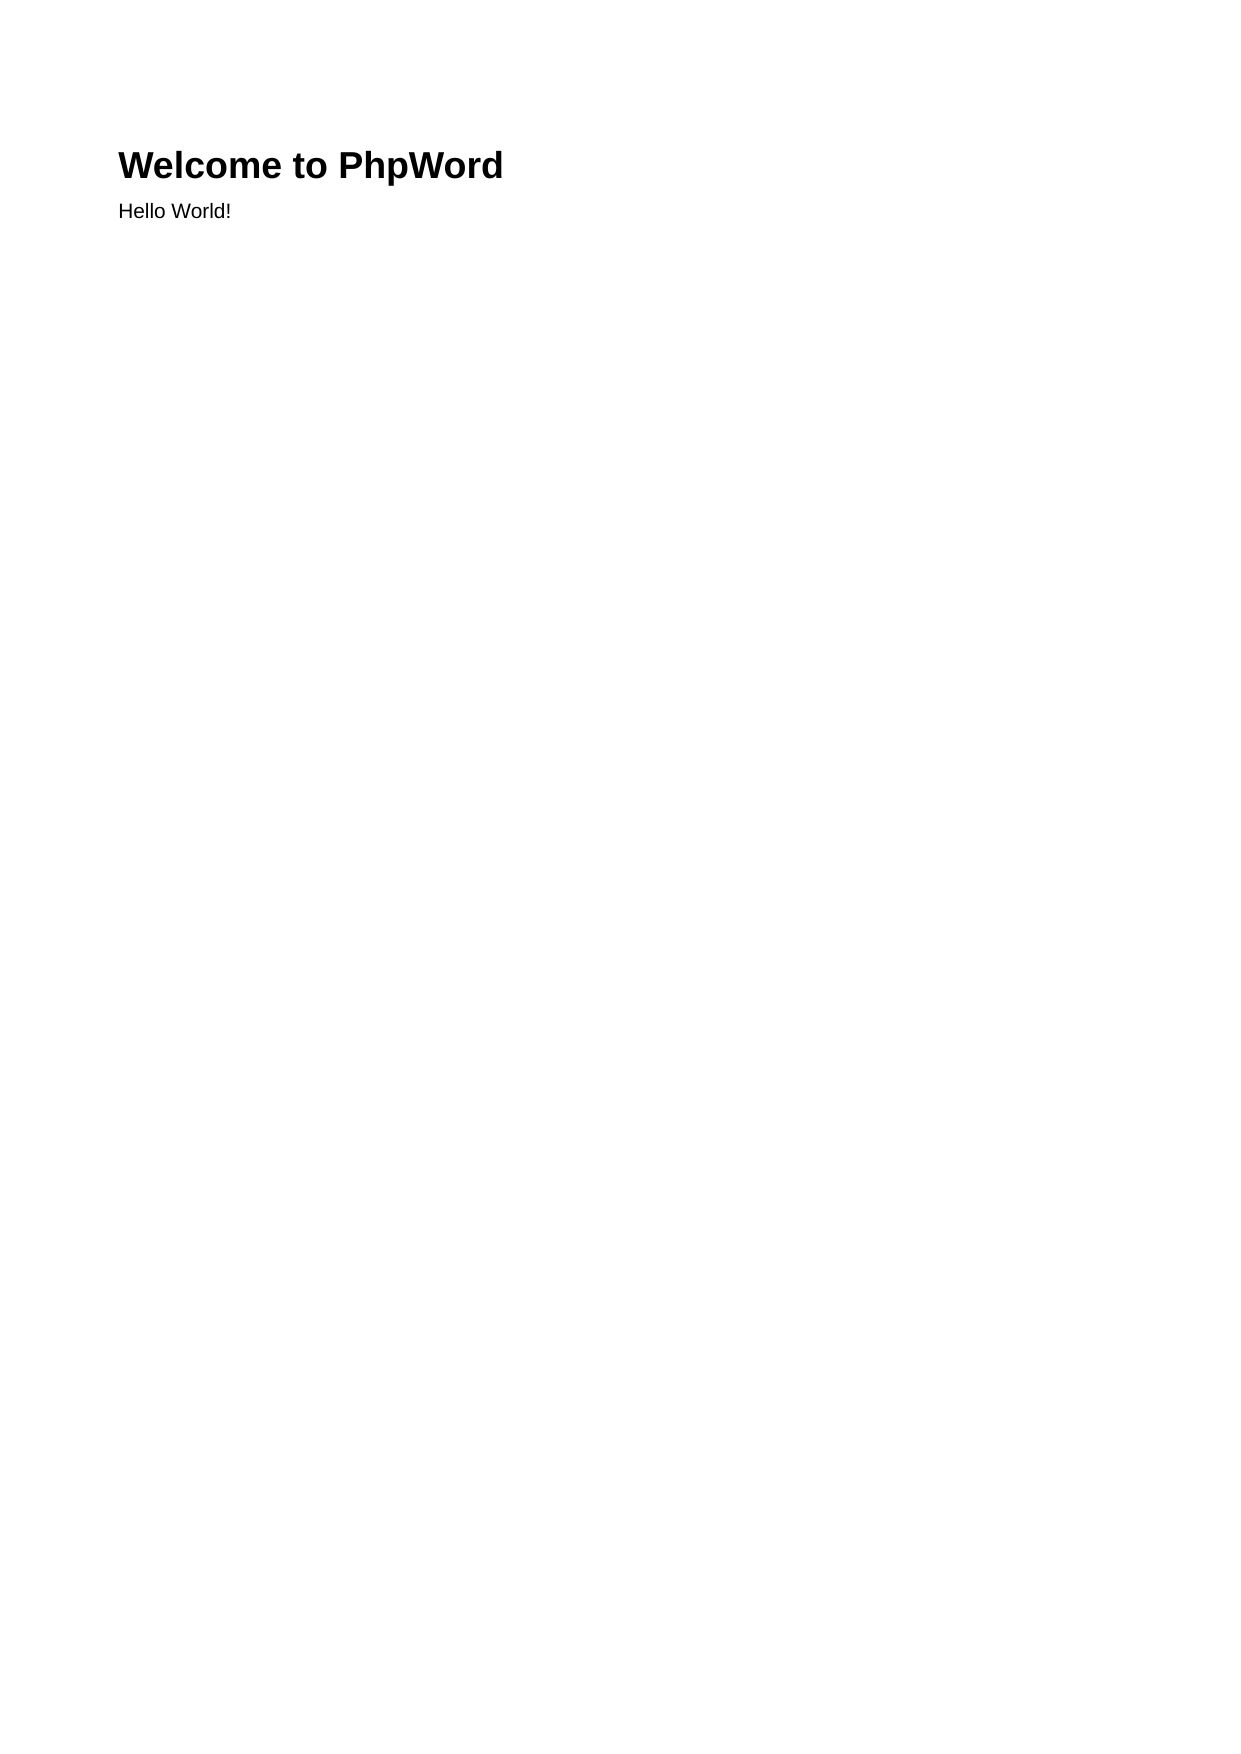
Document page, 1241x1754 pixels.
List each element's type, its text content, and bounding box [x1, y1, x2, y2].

text Hello World! [118, 142, 1122, 166]
subtitle Welcome to PhpWord [118, 118, 1122, 142]
